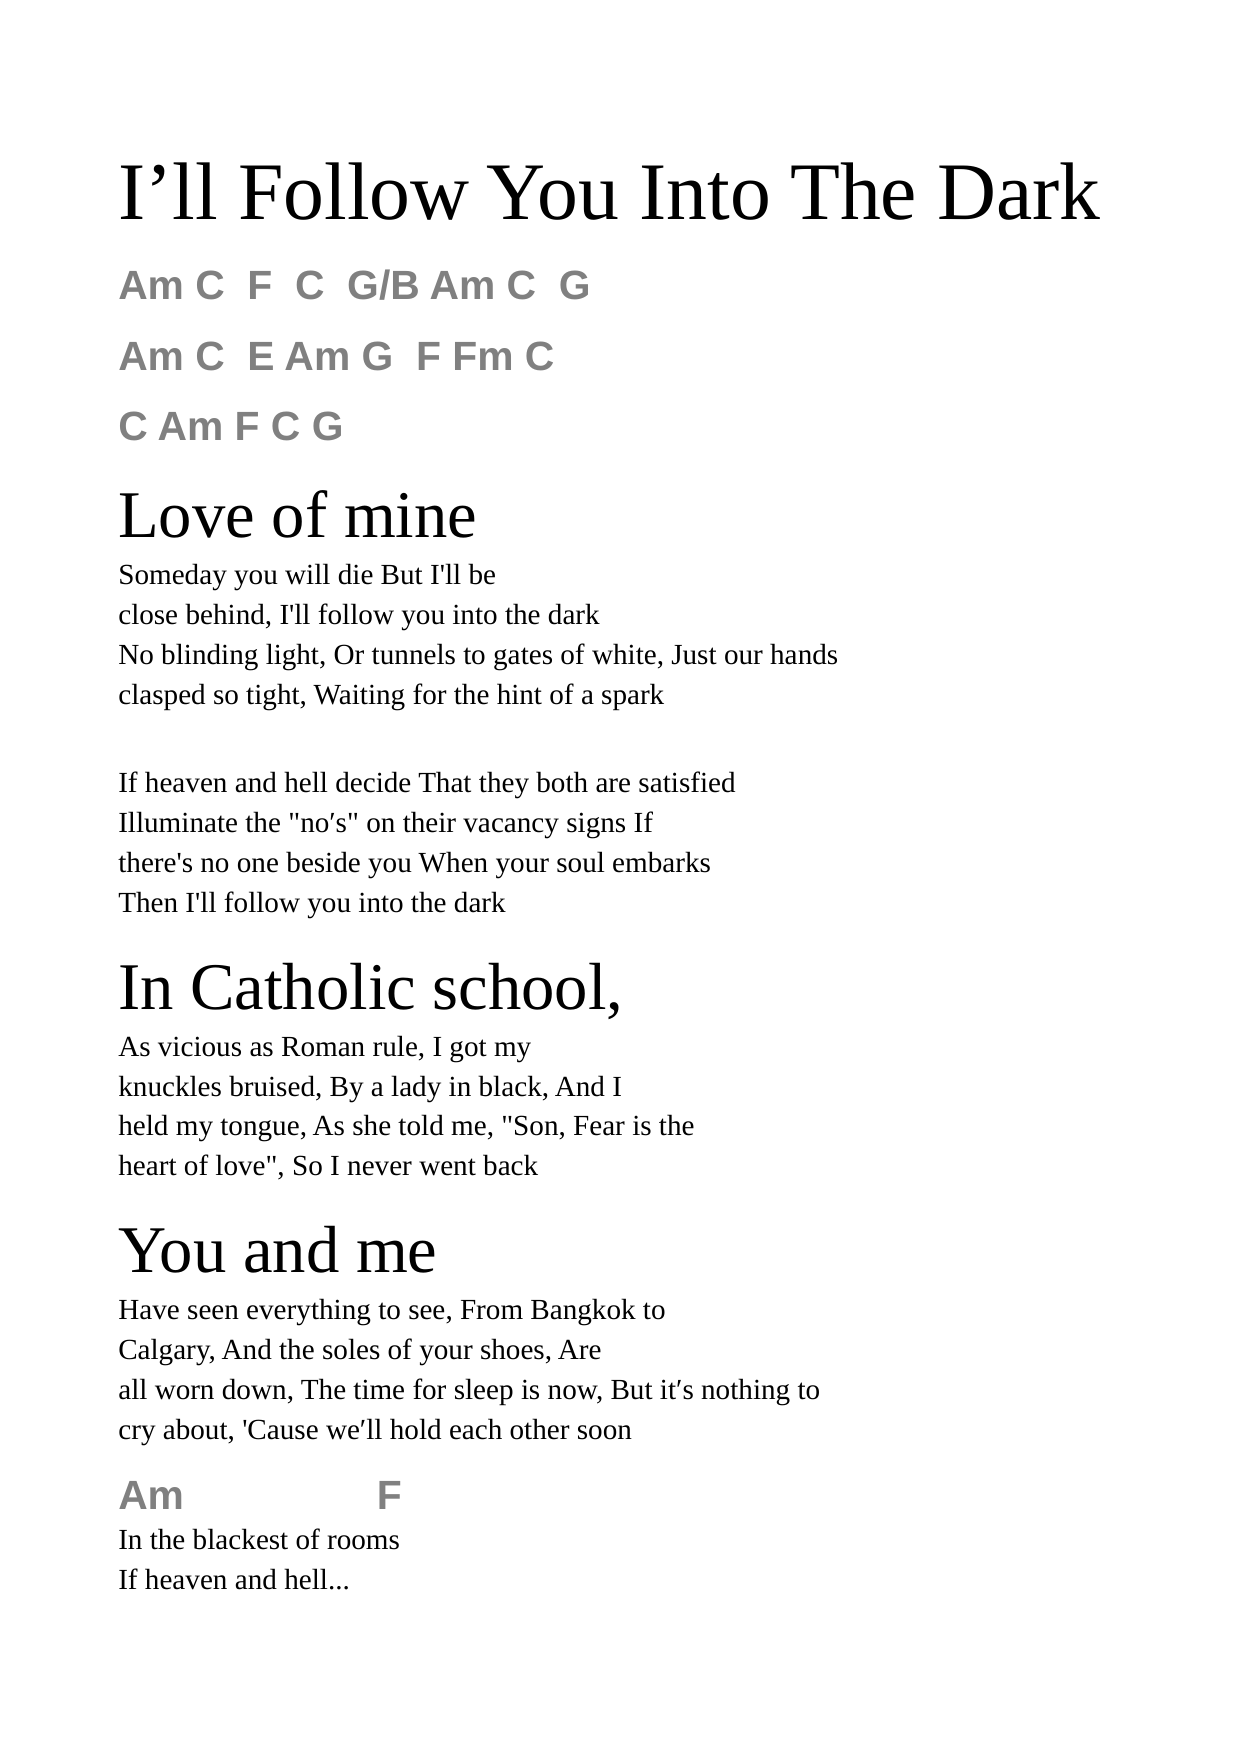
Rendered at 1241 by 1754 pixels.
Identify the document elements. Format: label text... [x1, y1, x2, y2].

subtitle In Catholic school, [118, 947, 1122, 1023]
text Have seen everything to see, From Bangkok to [118, 1299, 1122, 1324]
text close behind, I'll follow you into the dark [118, 605, 1122, 630]
text Calgary, And the soles of your shoes, Are [118, 1339, 1122, 1364]
text Someday you will die But I'll be [118, 565, 1122, 590]
text If heaven and hell decide That they both are satisfied [118, 773, 1122, 798]
text knuckles bruised, By a lady in black, And I [118, 1076, 1122, 1101]
text heart of love", So I never went back [118, 1156, 1122, 1181]
text In the blackest of rooms [118, 1529, 1122, 1554]
subtitle Am C F C G/B Am C G [118, 261, 1122, 308]
subtitle I’ll Follow You Into The Dark [118, 143, 1122, 237]
subtitle Am F [118, 1471, 1122, 1518]
text Then I'll follow you into the dark [118, 892, 1122, 917]
subtitle You and me [118, 1210, 1122, 1287]
subtitle Am C E Am G F Fm C [118, 332, 1122, 379]
subtitle C Am F C G [118, 402, 1122, 449]
text held my tongue, As she told me, "Son, Fear is the [118, 1116, 1122, 1141]
text As vicious as Roman rule, I got my [118, 1036, 1122, 1061]
subtitle Love of mine [118, 476, 1122, 552]
text Illuminate the "no′s" on their vacancy signs If [118, 813, 1122, 838]
text If heaven and hell... [118, 1569, 1122, 1594]
text all worn down, The time for sleep is now, But it′s nothing to [118, 1379, 1122, 1404]
text cry about, 'Cause we′ll hold each other soon [118, 1419, 1122, 1444]
text No blinding light, Or tunnels to gates of white, Just our hands [118, 644, 1122, 670]
text clasped so tight, Waiting for the hint of a spark [118, 684, 1122, 709]
text there's no one beside you When your soul embarks [118, 852, 1122, 878]
